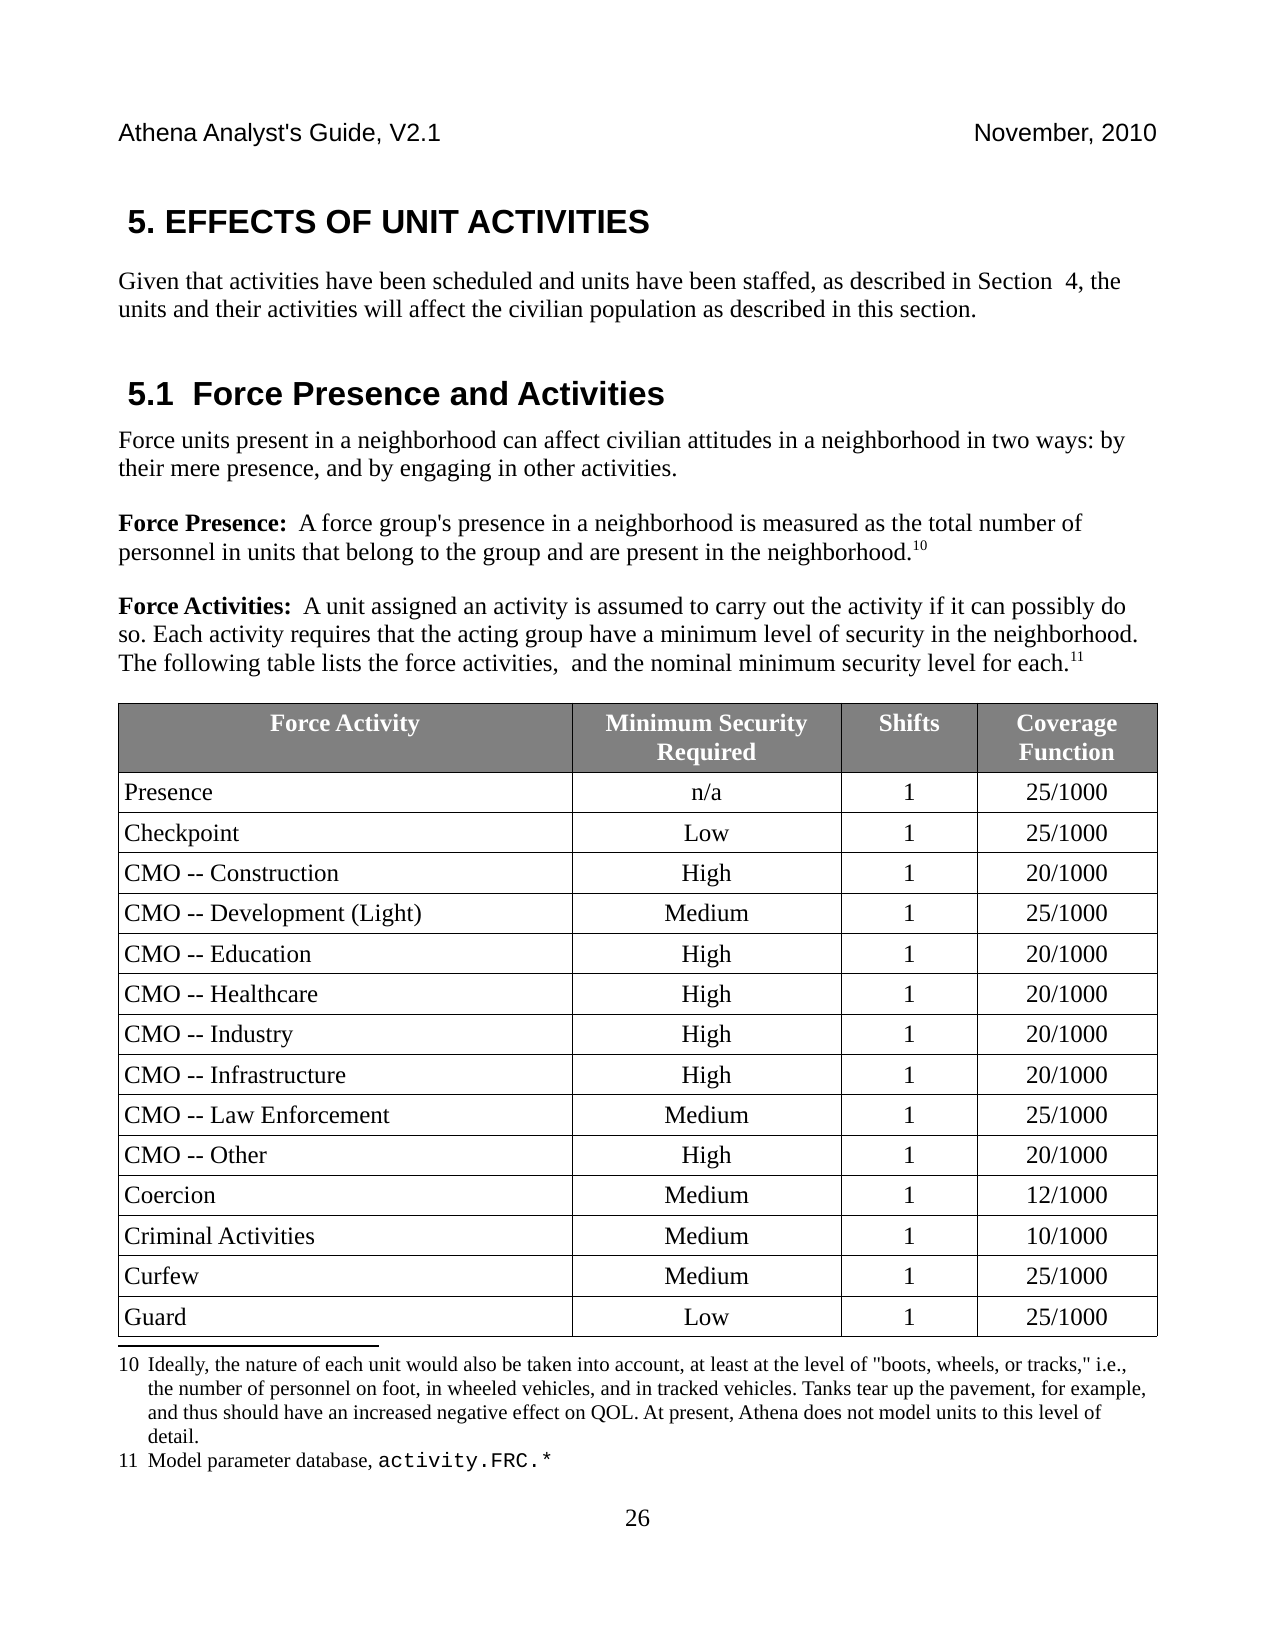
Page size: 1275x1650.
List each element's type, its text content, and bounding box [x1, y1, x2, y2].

table_cell 1 [842, 1176, 977, 1215]
table_cell CMO -- Construction [119, 853, 572, 893]
table_cell 1 [842, 773, 977, 812]
subtitle EffectS of Unit Activities [118, 202, 1157, 240]
table_cell 20/1000 [978, 1015, 1157, 1054]
table_cell 1 [842, 1297, 977, 1336]
table_header Force Activity [119, 704, 572, 772]
table_cell 20/1000 [978, 974, 1157, 1013]
table_cell 1 [842, 894, 977, 933]
table_cell CMO -- Infrastructure [119, 1055, 572, 1094]
table_cell 1 [842, 1136, 977, 1175]
table_cell Presence [119, 773, 572, 812]
table_cell CMO -- Development (Light) [119, 894, 572, 933]
table_cell CMO -- Industry [119, 1015, 572, 1054]
text Given that activities have been scheduled and units have been staffed, as described in Section 4., the units and their activities will affect the civilian population as described in this section. [118, 266, 1157, 323]
text Force units present in a neighborhood can affect civilian attitudes in a neighborhood in two ways: by their mere presence, and by engaging in other activities. [118, 425, 1157, 482]
table_cell Medium [573, 1176, 841, 1215]
table_cell Criminal Activities [119, 1216, 572, 1255]
text Force Activities: A unit assigned an activity is assumed to carry out the activity if it can possibly do so. Each activity requires that the acting group have a minimum level of security in the neighborhood. The following table lists the force activities, and the nominal minimum security level for each. [118, 591, 1157, 677]
table_header Coverage Function [978, 704, 1157, 772]
table_cell Medium [573, 1256, 841, 1296]
table_cell 25/1000 [978, 813, 1157, 852]
table_cell CMO -- Healthcare [119, 974, 572, 1013]
table_cell 25/1000 [978, 1256, 1157, 1296]
text Ideally, the nature of each unit would also be taken into account, at least at the level of "boots, wheels, or tracks," i.e., the number of personnel on foot, in wheeled vehicles, and in tracked vehicles. Tanks tear up the pavement, for example, and thus should have an increased negative effect on QOL. At present, Athena does not model units to this level of detail. [118, 1352, 1157, 1448]
table_cell 25/1000 [978, 1095, 1157, 1134]
table_cell 1 [842, 934, 977, 973]
table_cell 20/1000 [978, 853, 1157, 893]
table_cell 25/1000 [978, 773, 1157, 812]
table_cell High [573, 853, 841, 893]
table_cell 1 [842, 813, 977, 852]
table_cell High [573, 934, 841, 973]
table_cell Low [573, 813, 841, 852]
text Model parameter database, activity.FRC.* [118, 1448, 1157, 1474]
table_cell CMO -- Education [119, 934, 572, 973]
table_cell Low [573, 1297, 841, 1336]
table_cell Checkpoint [119, 813, 572, 852]
table_cell Curfew [119, 1256, 572, 1296]
table_cell CMO -- Law Enforcement [119, 1095, 572, 1134]
table_cell 12/1000 [978, 1176, 1157, 1215]
table_cell 1 [842, 853, 977, 893]
table_cell High [573, 974, 841, 1013]
table_cell 10/1000 [978, 1216, 1157, 1255]
table_cell 1 [842, 1015, 977, 1054]
table_header Minimum Security Required [573, 704, 841, 772]
table_cell 1 [842, 1256, 977, 1296]
table_cell Medium [573, 1095, 841, 1134]
table_cell Medium [573, 894, 841, 933]
table_cell 1 [842, 1055, 977, 1094]
table_cell Guard [119, 1297, 572, 1336]
table_cell High [573, 1055, 841, 1094]
table_cell n/a [573, 773, 841, 812]
subtitle Force Presence and Activities [118, 374, 1157, 412]
table_cell Medium [573, 1216, 841, 1255]
table_header Shifts [842, 704, 977, 772]
table_cell High [573, 1015, 841, 1054]
table_cell 20/1000 [978, 1136, 1157, 1175]
table_cell 20/1000 [978, 1055, 1157, 1094]
table_cell 25/1000 [978, 1297, 1157, 1336]
table_cell High [573, 1136, 841, 1175]
table_cell CMO -- Other [119, 1136, 572, 1175]
table_cell 20/1000 [978, 934, 1157, 973]
table_cell 1 [842, 1216, 977, 1255]
text Force Presence: A force group's presence in a neighborhood is measured as the total number of personnel in units that belong to the group and are present in the neighborhood. [118, 508, 1157, 565]
table_cell 1 [842, 974, 977, 1013]
table_cell 25/1000 [978, 894, 1157, 933]
table_cell Coercion [119, 1176, 572, 1215]
table_cell 1 [842, 1095, 977, 1134]
